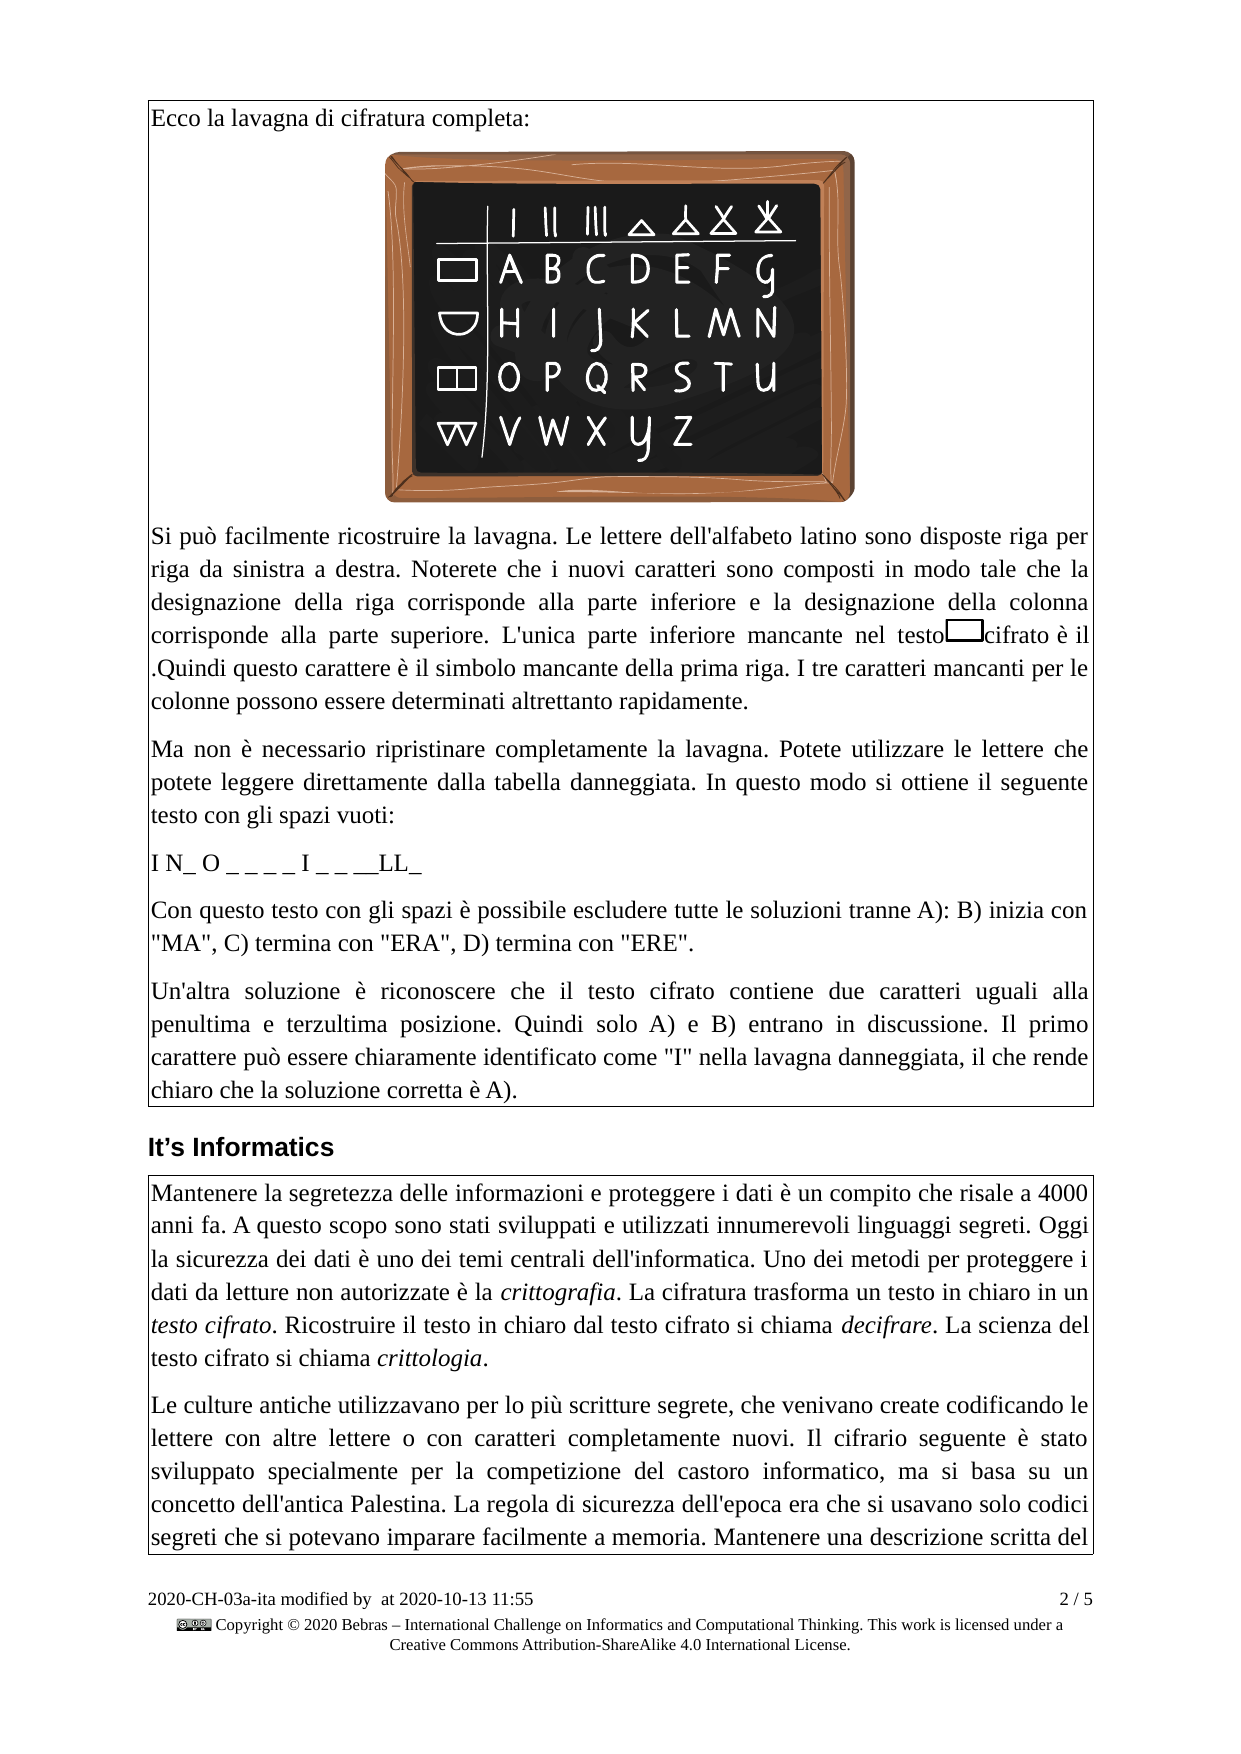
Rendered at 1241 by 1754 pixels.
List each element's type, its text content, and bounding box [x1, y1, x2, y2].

text I N_ O _ _ _ _ I _ _ __LL_ [149, 844, 1093, 876]
text Ma non è necessario ripristinare completamente la lavagna. Potete utilizzare le lettere che potete leggere direttamente dalla tabella danneggiata. In questo modo si ottiene il seguente testo con gli spazi vuoti: [149, 731, 1093, 829]
text Mantenere la segretezza delle informazioni e proteggere i dati è un compito che risale a 4000 anni fa. A questo scopo sono stati sviluppati e utilizzati innumerevoli linguaggi segreti. Oggi la sicurezza dei dati è uno dei temi centrali dell'informatica. Uno dei metodi per proteggere i dati da letture non autorizzate è la crittografia. La cifratura trasforma un testo in chiaro in un testo cifrato. Ricostruire il testo in chiaro dal testo cifrato si chiama decifrare. La scienza del testo cifrato si chiama crittologia. [149, 1176, 1093, 1371]
text Con questo testo con gli spazi è possibile escludere tutte le soluzioni tranne A): B) inizia con "MA", C) termina con "ERA", D) termina con "ERE". [149, 892, 1093, 957]
text Le culture antiche utilizzavano per lo più scritture segrete, che venivano create codificando le lettere con altre lettere o con caratteri completamente nuovi. Il cifrario seguente è stato sviluppato specialmente per la competizione del castoro informatico, ma si basa su un concetto dell'antica Palestina. La regola di sicurezza dell'epoca era che si usavano solo codici segreti che si potevano imparare facilmente a memoria. Mantenere una descrizione scritta del [149, 1387, 1093, 1554]
text Un'altra soluzione è riconoscere che il testo cifrato contiene due caratteri uguali alla penultima e terzultima posizione. Quindi solo A) e B) entrano in discussione. Il primo carattere può essere chiaramente identificato come "I" nella lavagna danneggiata, il che rende chiaro che la soluzione corretta è A). [149, 973, 1093, 1106]
subtitle It’s Informatics [148, 1132, 1093, 1162]
text Ecco la lavagna di cifratura completa: [149, 101, 1093, 132]
text Si può facilmente ricostruire la lavagna. Le lettere dell'alfabeto latino sono disposte riga per riga da sinistra a destra. Noterete che i nuovi caratteri sono composti in modo tale che la designazione della riga corrisponde alla parte inferiore e la designazione della colonna corrisponde alla parte superiore. L'unica parte inferiore mancante nel testo cifrato è il .Quindi questo carattere è il simbolo mancante della prima riga. I tre caratteri mancanti per le colonne possono essere determinati altrettanto rapidamente. [149, 518, 1093, 715]
